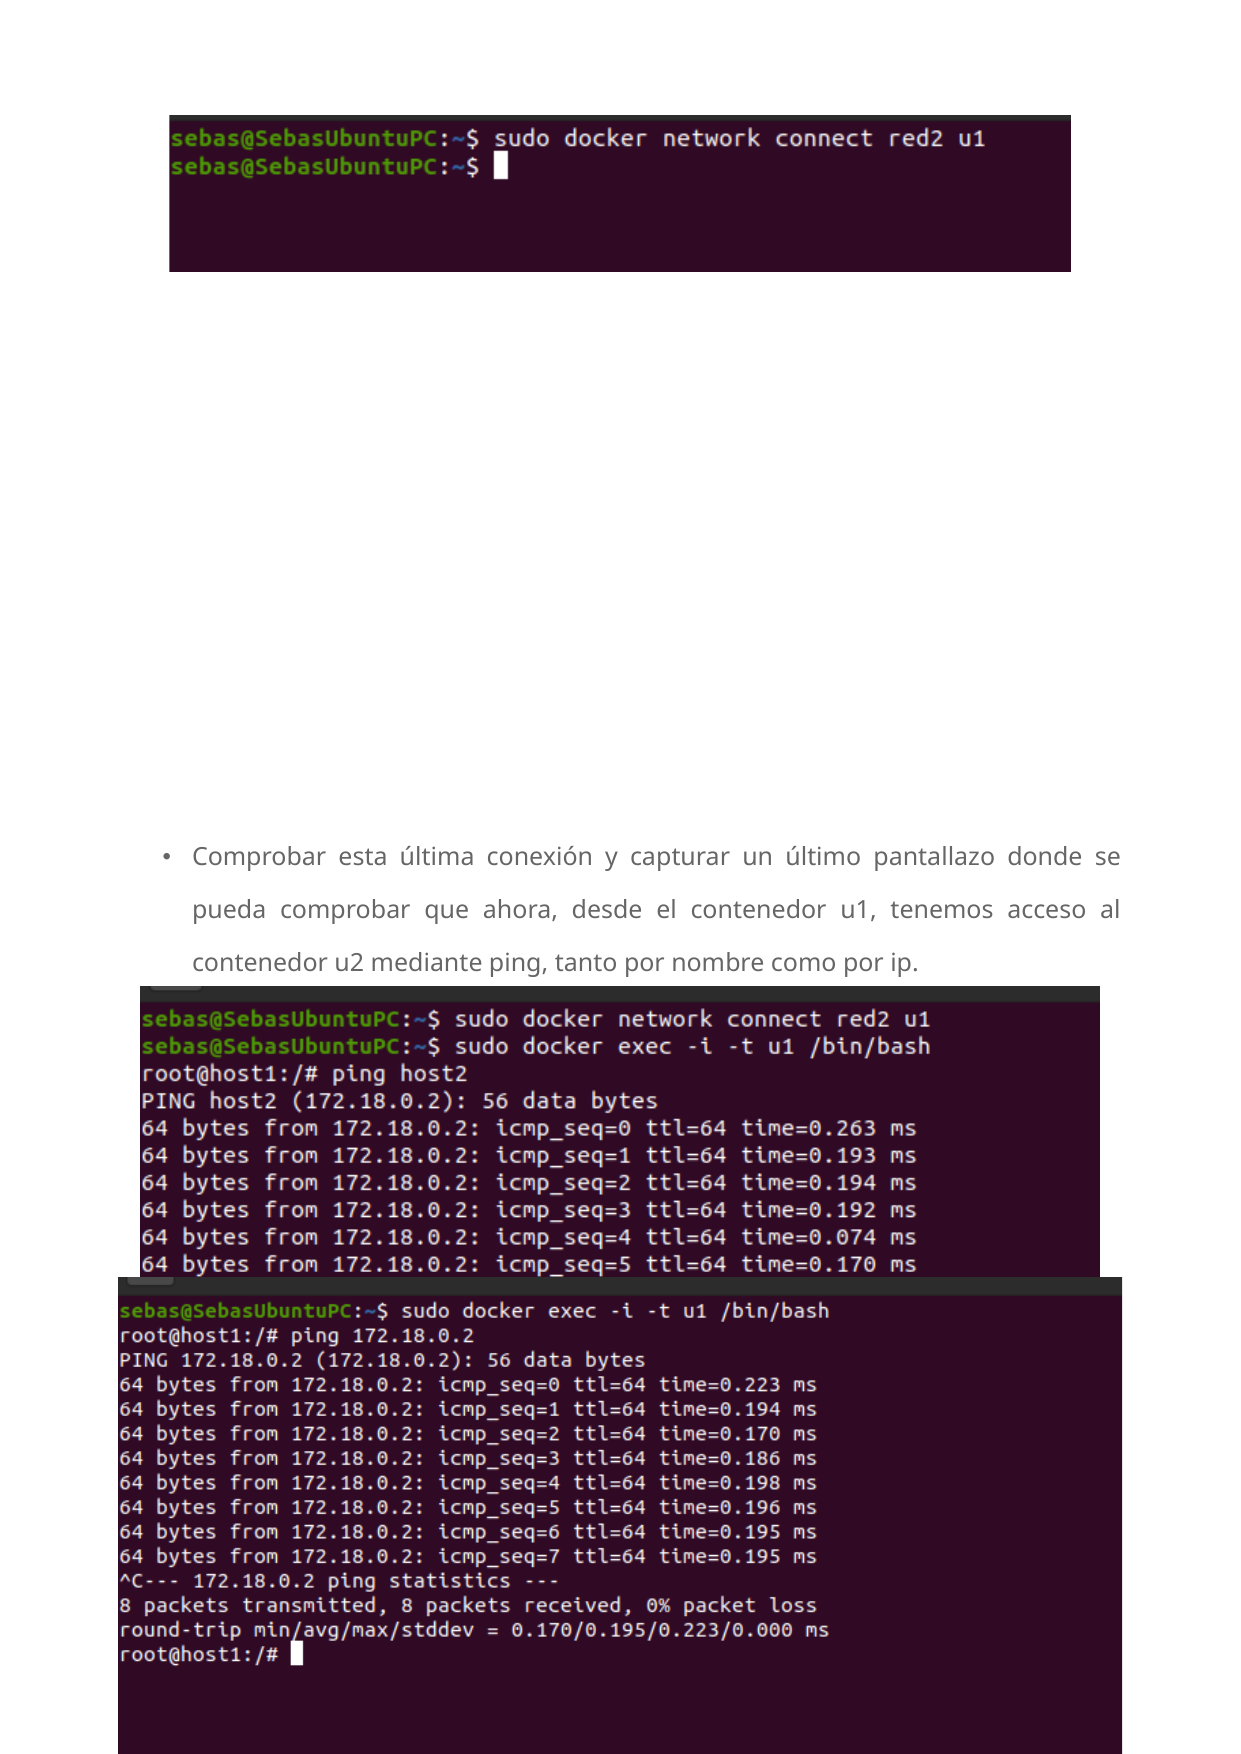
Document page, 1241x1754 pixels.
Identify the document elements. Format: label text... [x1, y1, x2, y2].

list Comprobar esta última conexión y capturar un último pantallazo donde se pueda comprobar que ahora, desde el contenedor u1, tenemos acceso al contenedor u2 mediante ping, tanto por nombre como por ip. [162, 838, 1122, 979]
picture [118, 986, 1123, 1754]
picture [169, 115, 1071, 272]
